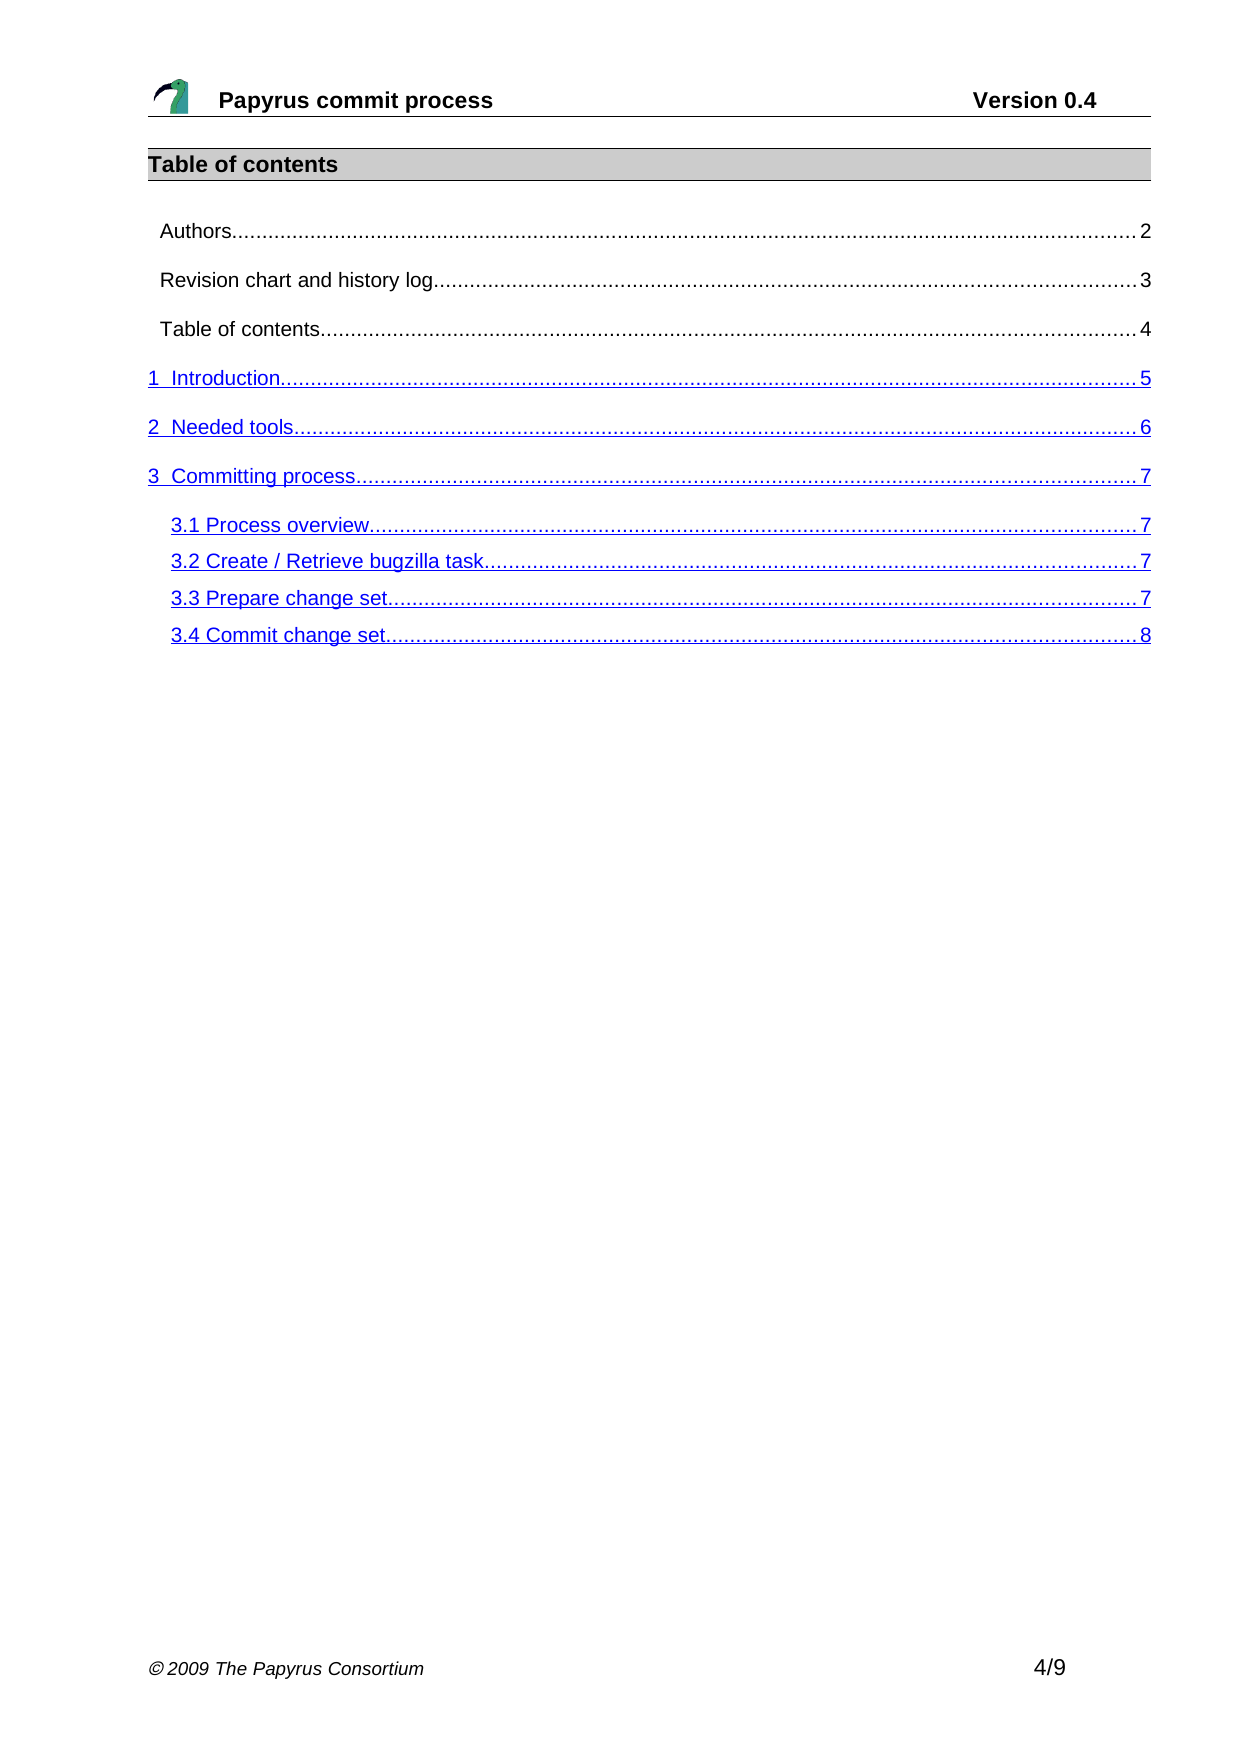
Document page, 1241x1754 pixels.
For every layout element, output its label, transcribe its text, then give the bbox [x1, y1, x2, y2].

text 3.4 Commit change set 8 [171, 623, 1151, 643]
text 3.1 Process overview 7 [171, 513, 1151, 534]
text Table of contents 4 [148, 317, 1151, 341]
text 2 Needed tools 6 [148, 415, 1151, 436]
text 3.2 Create / Retrieve bugzilla task 7 [171, 549, 1151, 570]
picture [153, 79, 189, 114]
text 3.3 Prepare change set 7 [171, 586, 1151, 607]
subtitle Table of contents [148, 149, 1151, 180]
text Authors 2 [148, 218, 1151, 243]
text 3 Committing process 7 [148, 464, 1151, 485]
text Revision chart and history log 3 [148, 268, 1151, 292]
text 1 Introduction 5 [148, 366, 1151, 387]
